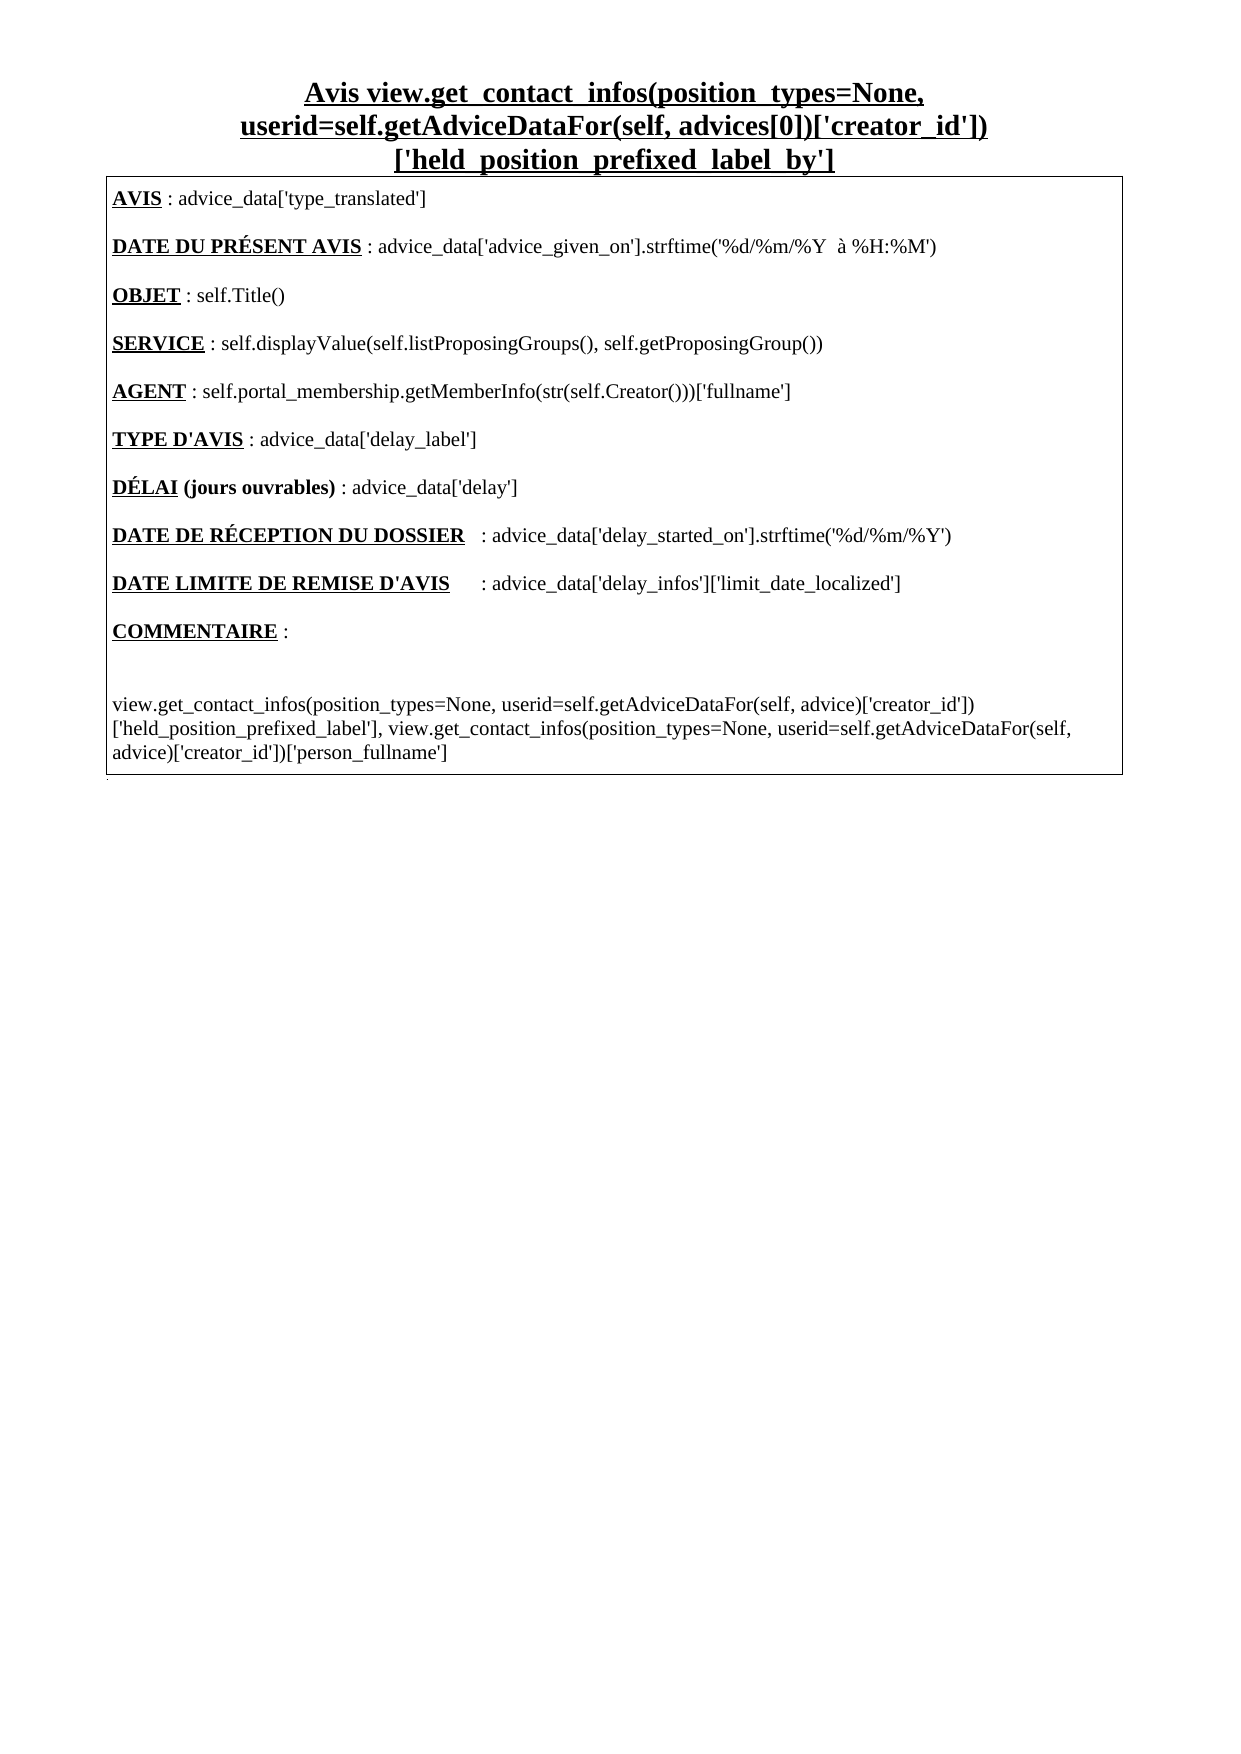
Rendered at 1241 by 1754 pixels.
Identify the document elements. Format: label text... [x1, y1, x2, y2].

table_header AVIS : advice_data['type_translated'] DATE DU PRÉSENT AVIS : advice_data['advice_given_on'].strftime('%d/%m/%Y à %H:%M') OBJET : self.Title() SERVICE : self.displayValue(self.listProposingGroups(), self.getProposingGroup()) AGENT : self.portal_membership.getMemberInfo(str(self.Creator()))['fullname'] TYPE D'AVIS : advice_data['delay_label'] DÉLAI (jours ouvrables) : advice_data['delay'] DATE DE RÉCEPTION DU DOSSIER : advice_data['delay_started_on'].strftime('%d/%m/%Y') DATE LIMITE DE REMISE D'AVIS : advice_data['delay_infos']['limit_date_localized'] COMMENTAIRE : view.get_contact_infos(position_types=None, userid=self.getAdviceDataFor(self, advice)['creator_id'])['held_position_prefixed_label'], view.get_contact_infos(position_types=None, userid=self.getAdviceDataFor(self, advice)['creator_id'])['person_fullname'] [107, 177, 1122, 774]
text Avis view.get_contact_infos(position_types=None, userid=self.getAdviceDataFor(self, advices[0])['creator_id'])['held_position_prefixed_label_by'] [106, 75, 1122, 176]
